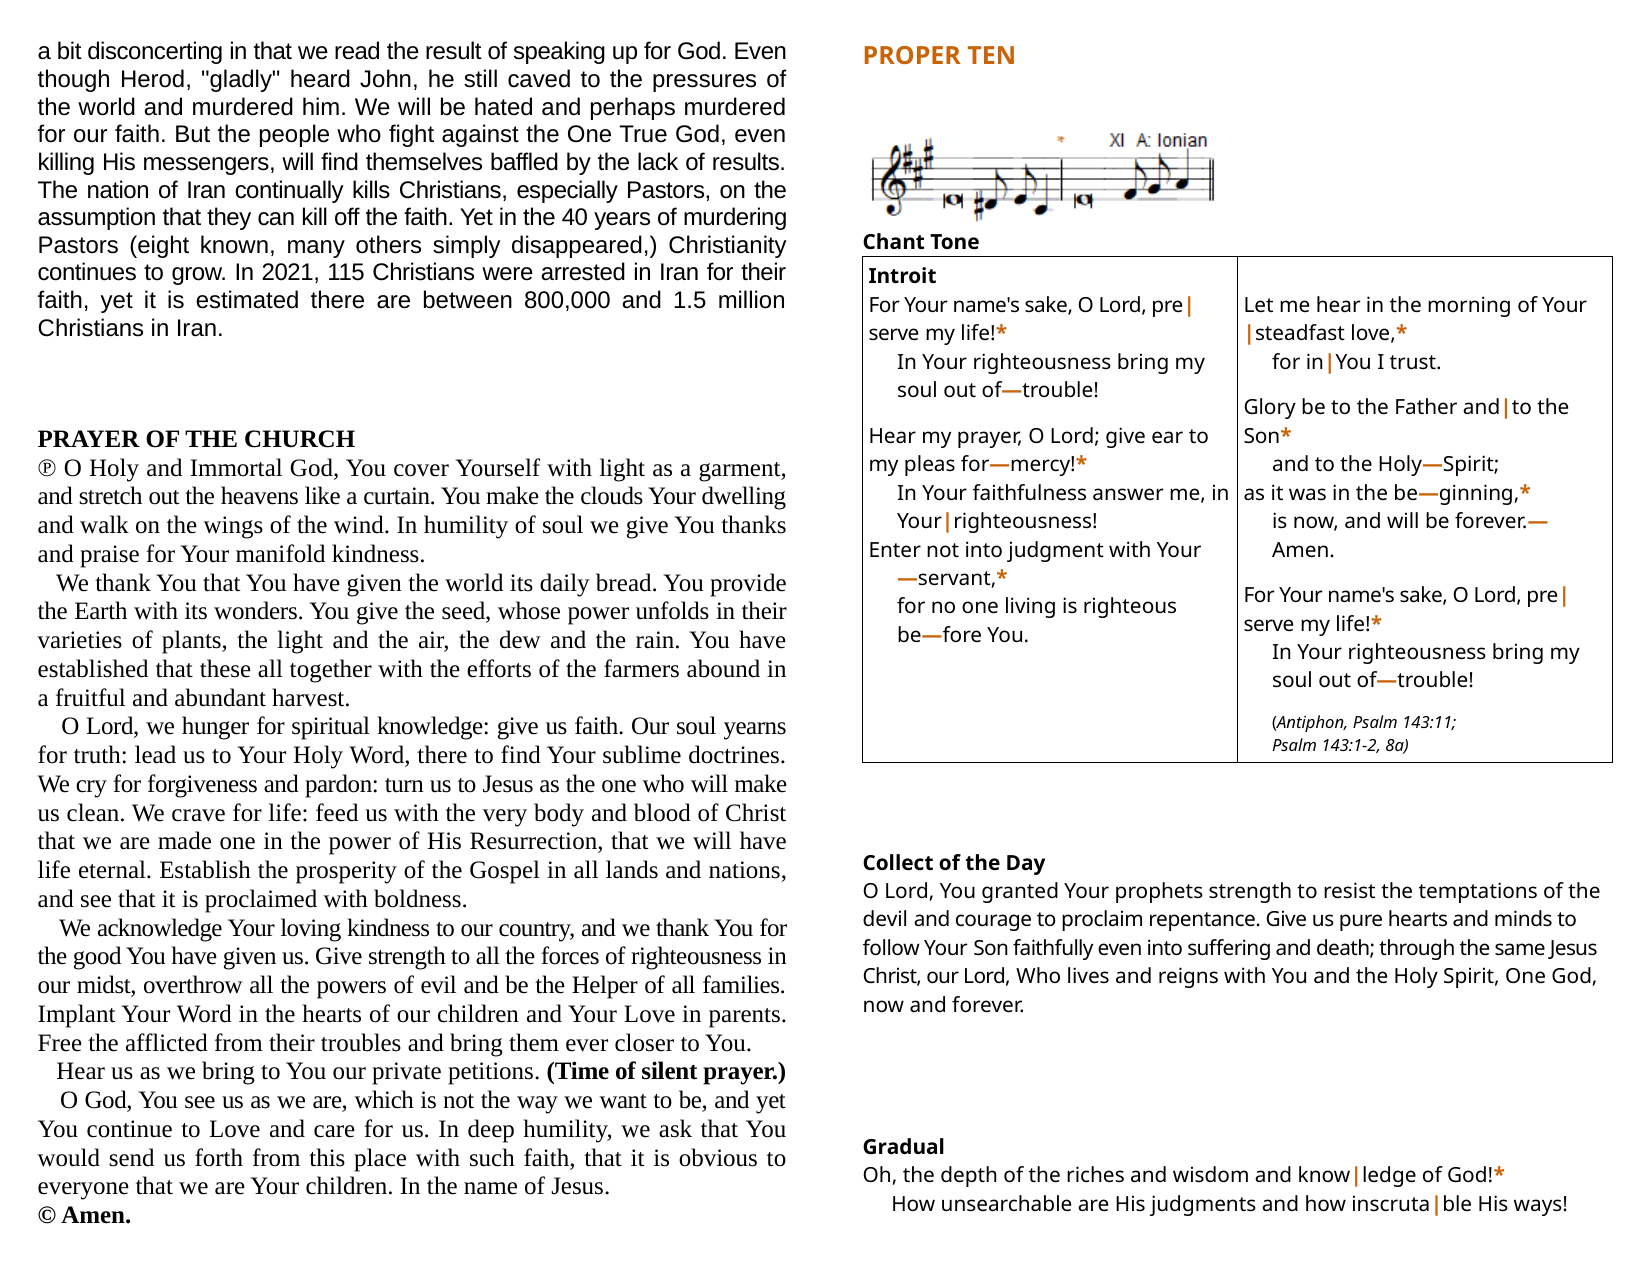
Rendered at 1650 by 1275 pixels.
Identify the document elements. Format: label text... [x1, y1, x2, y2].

text © Amen. [37, 1200, 787, 1229]
picture [868, 126, 1223, 228]
text PROPER TEN [862, 37, 1612, 72]
text We acknowledge Your loving kindness to our country, and we thank You for the good You have given us. Give strength to all the forces of righteousness in our midst, overthrow all the powers of evil and be the Helper of all families. Implant Your Word in the hearts of our children and Your Love in parents. Free the afflicted from their troubles and bring them ever closer to You. [37, 913, 787, 1056]
text a bit disconcerting in that we read the result of speaking up for God. Even though Herod, "gladly" heard John, he still caved to the pressures of the world and murdered him. We will be hated and perhaps murdered for our faith. But the people who fight against the One True God, even killing His messengers, will find themselves baffled by the lack of results. The nation of Iran continually kills Christians, especially Pastors, on the assumption that they can kill off the faith. Yet in the 40 years of murdering Pastors (eight known, many others simply disappeared,) Christianity continues to grow. In 2021, 115 Christians were arrested in Iran for their faith, yet it is estimated there are between 800,000 and 1.5 million Christians in Iran. [37, 37, 787, 341]
text PRAYER OF THE CHURCH [37, 424, 787, 453]
text Chant Tone [862, 100, 1612, 256]
text Oh, the depth of the riches and wisdom and know|ledge of God!* [862, 1160, 1612, 1189]
text Collect of the Day [862, 848, 1612, 876]
text Hear us as we bring to You our private petitions. (Time of silent prayer.) [37, 1056, 787, 1085]
text How unsearchable are His judgments and how inscruta|ble His ways! [891, 1189, 1612, 1217]
text ℗ O Holy and Immortal God, You cover Yourself with light as a garment, and stretch out the heavens like a curtain. You make the clouds Your dwelling and walk on the wings of the wind. In humility of soul we give You thanks and praise for Your manifold kindness. [37, 453, 787, 568]
text O Lord, You granted Your prophets strength to resist the temptations of the devil and courage to proclaim repentance. Give us pure hearts and minds to follow Your Son faithfully even into suffering and death; through the same Jesus Christ, our Lord, Who lives and reigns with You and the Holy Spirit, One God, now and forever. [862, 876, 1612, 1018]
text O God, You see us as we are, which is not the way we want to be, and yet You continue to Love and care for us. In deep humility, we ask that You would send us forth from this place with such faith, that it is obvious to everyone that we are Your children. In the name of Jesus. [37, 1085, 787, 1200]
text Gradual [862, 1132, 1612, 1160]
table_header Let me hear in the morning of Your |steadfast love,* for in|You I trust. Glory be to the Father and|to the Son* and to the Holy—Spirit; as it was in the be—ginning,* is now, and will be forever.—Amen. For Your name's sake, O Lord, pre|serve my life!* In Your righteousness bring my soul out of—trouble! (Antiphon, Psalm 143:11; Psalm 143:1-2, 8a) [1238, 257, 1612, 762]
table_header Introit For Your name's sake, O Lord, pre|serve my life!* In Your righteousness bring my soul out of—trouble! Hear my prayer, O Lord; give ear to my pleas for—mercy!* In Your faithfulness answer me, in Your|righteousness! Enter not into judgment with Your —servant,* for no one living is righteous be—fore You. [863, 257, 1237, 762]
text We thank You that You have given the world its daily bread. You provide the Earth with its wonders. You give the seed, whose power unfolds in their varieties of plants, the light and the air, the dew and the rain. You have established that these all together with the efforts of the farmers abound in a fruitful and abundant harvest. [37, 568, 787, 711]
text O Lord, we hunger for spiritual knowledge: give us faith. Our soul yearns for truth: lead us to Your Holy Word, there to find Your sublime doctrines. We cry for forgiveness and pardon: turn us to Jesus as the one who will make us clean. We crave for life: feed us with the very body and blood of Christ that we are made one in the power of His Resurrection, that we will have life eternal. Establish the prosperity of the Gospel in all lands and nations, and see that it is proclaimed with boldness. [37, 711, 787, 913]
